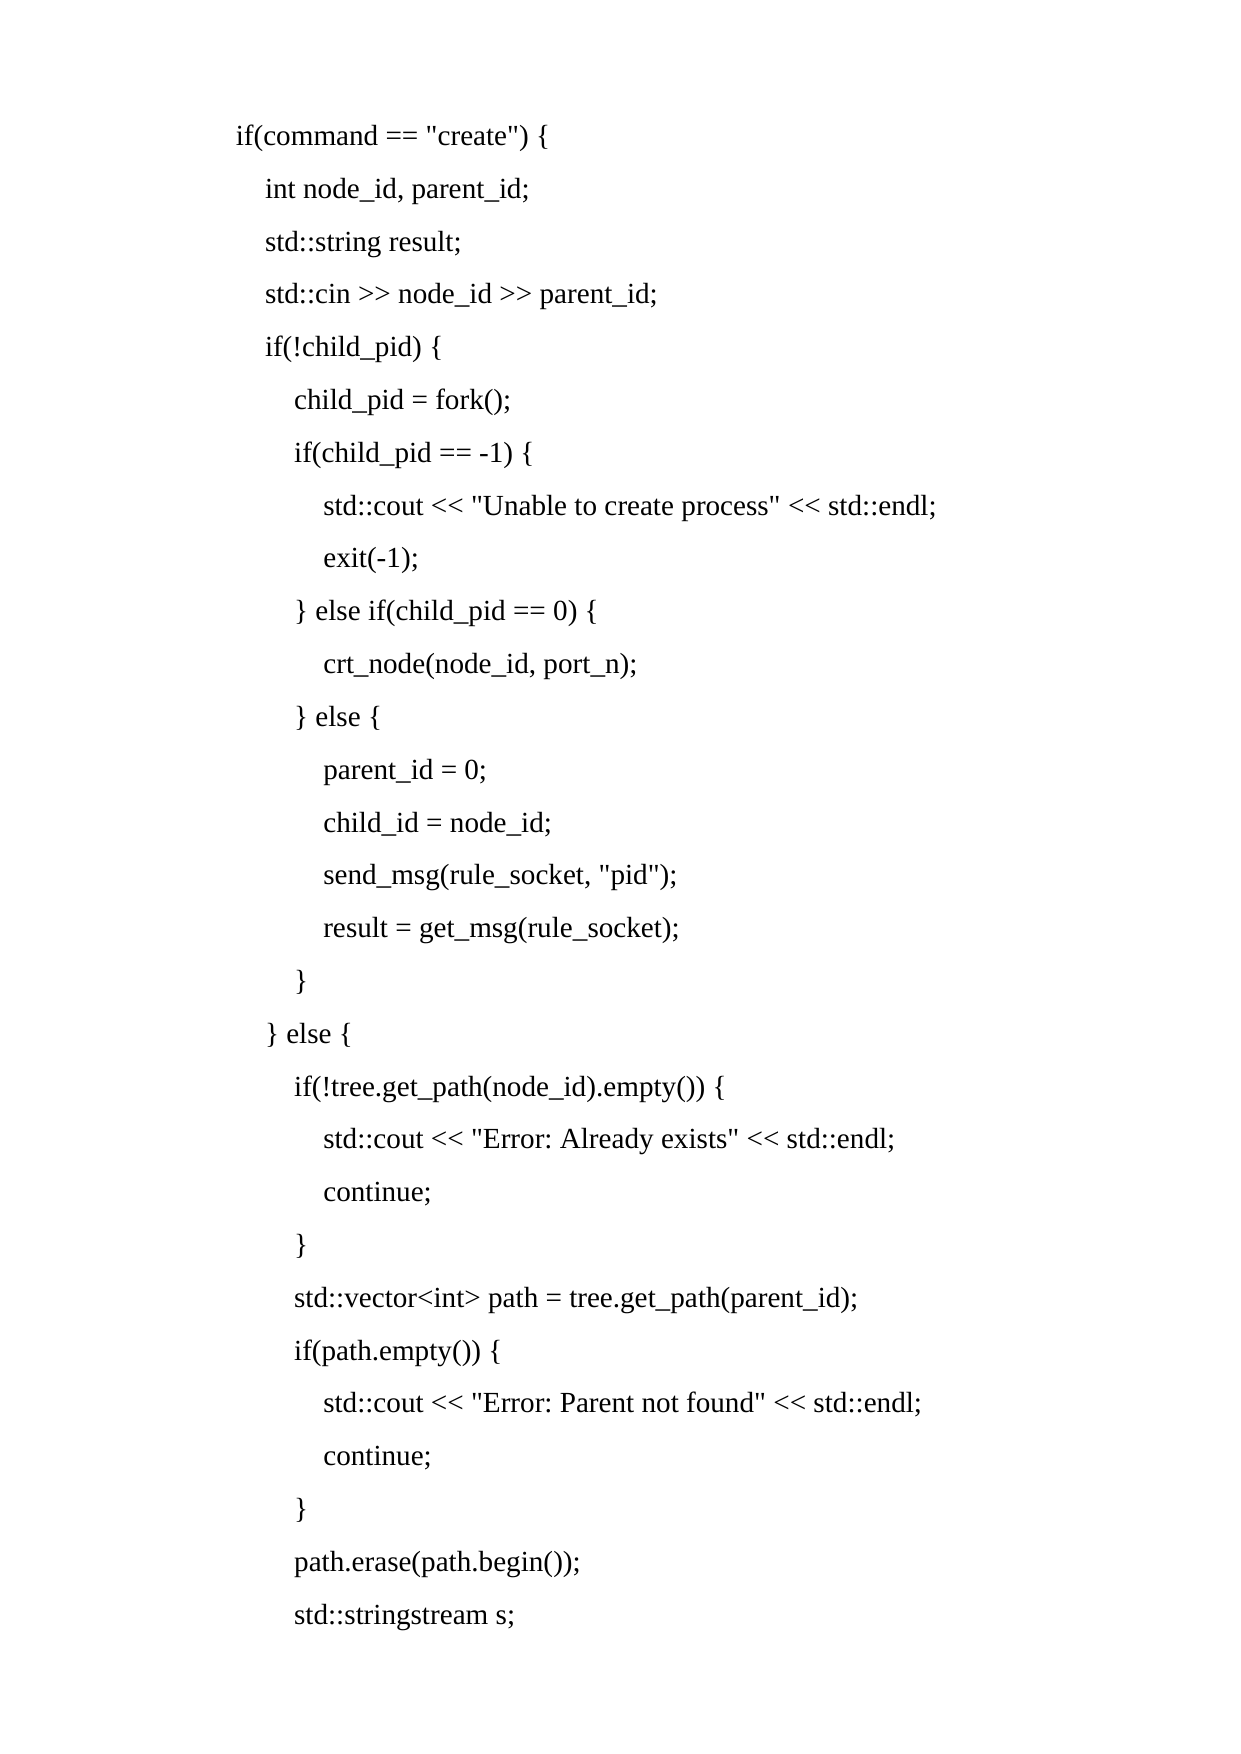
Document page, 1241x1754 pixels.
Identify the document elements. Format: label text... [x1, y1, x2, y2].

text std::cout << "Error: Already exists" << std::endl; [177, 1122, 1152, 1155]
text std::cin >> node_id >> parent_id; [177, 277, 1152, 310]
text std::cout << "Unable to create process" << std::endl; [177, 488, 1152, 521]
text } else { [177, 699, 1152, 733]
text std::cout << "Error: Parent not found" << std::endl; [177, 1386, 1152, 1419]
text child_id = node_id; [177, 805, 1152, 838]
text path.erase(path.begin()); [177, 1544, 1152, 1578]
text if(!child_pid) { [177, 329, 1152, 363]
text continue; [177, 1438, 1152, 1472]
text continue; [177, 1174, 1152, 1208]
text child_pid = fork(); [177, 382, 1152, 416]
text std::stringstream s; [177, 1597, 1152, 1630]
text if(path.empty()) { [177, 1333, 1152, 1366]
text } [177, 1491, 1152, 1525]
text result = get_msg(rule_socket); [177, 910, 1152, 944]
text int node_id, parent_id; [177, 171, 1152, 204]
text if(child_pid == -1) { [177, 435, 1152, 468]
text } [177, 963, 1152, 997]
text std::vector<int> path = tree.get_path(parent_id); [177, 1280, 1152, 1313]
text exit(-1); [177, 541, 1152, 574]
text } else { [177, 1016, 1152, 1049]
text send_msg(rule_socket, "pid"); [177, 857, 1152, 891]
text if(!tree.get_path(node_id).empty()) { [177, 1069, 1152, 1102]
text parent_id = 0; [177, 752, 1152, 785]
text } [177, 1227, 1152, 1261]
text } else if(child_pid == 0) { [177, 593, 1152, 627]
text crt_node(node_id, port_n); [177, 646, 1152, 680]
text std::string result; [177, 224, 1152, 257]
text if(command == "create") { [177, 118, 1152, 152]
